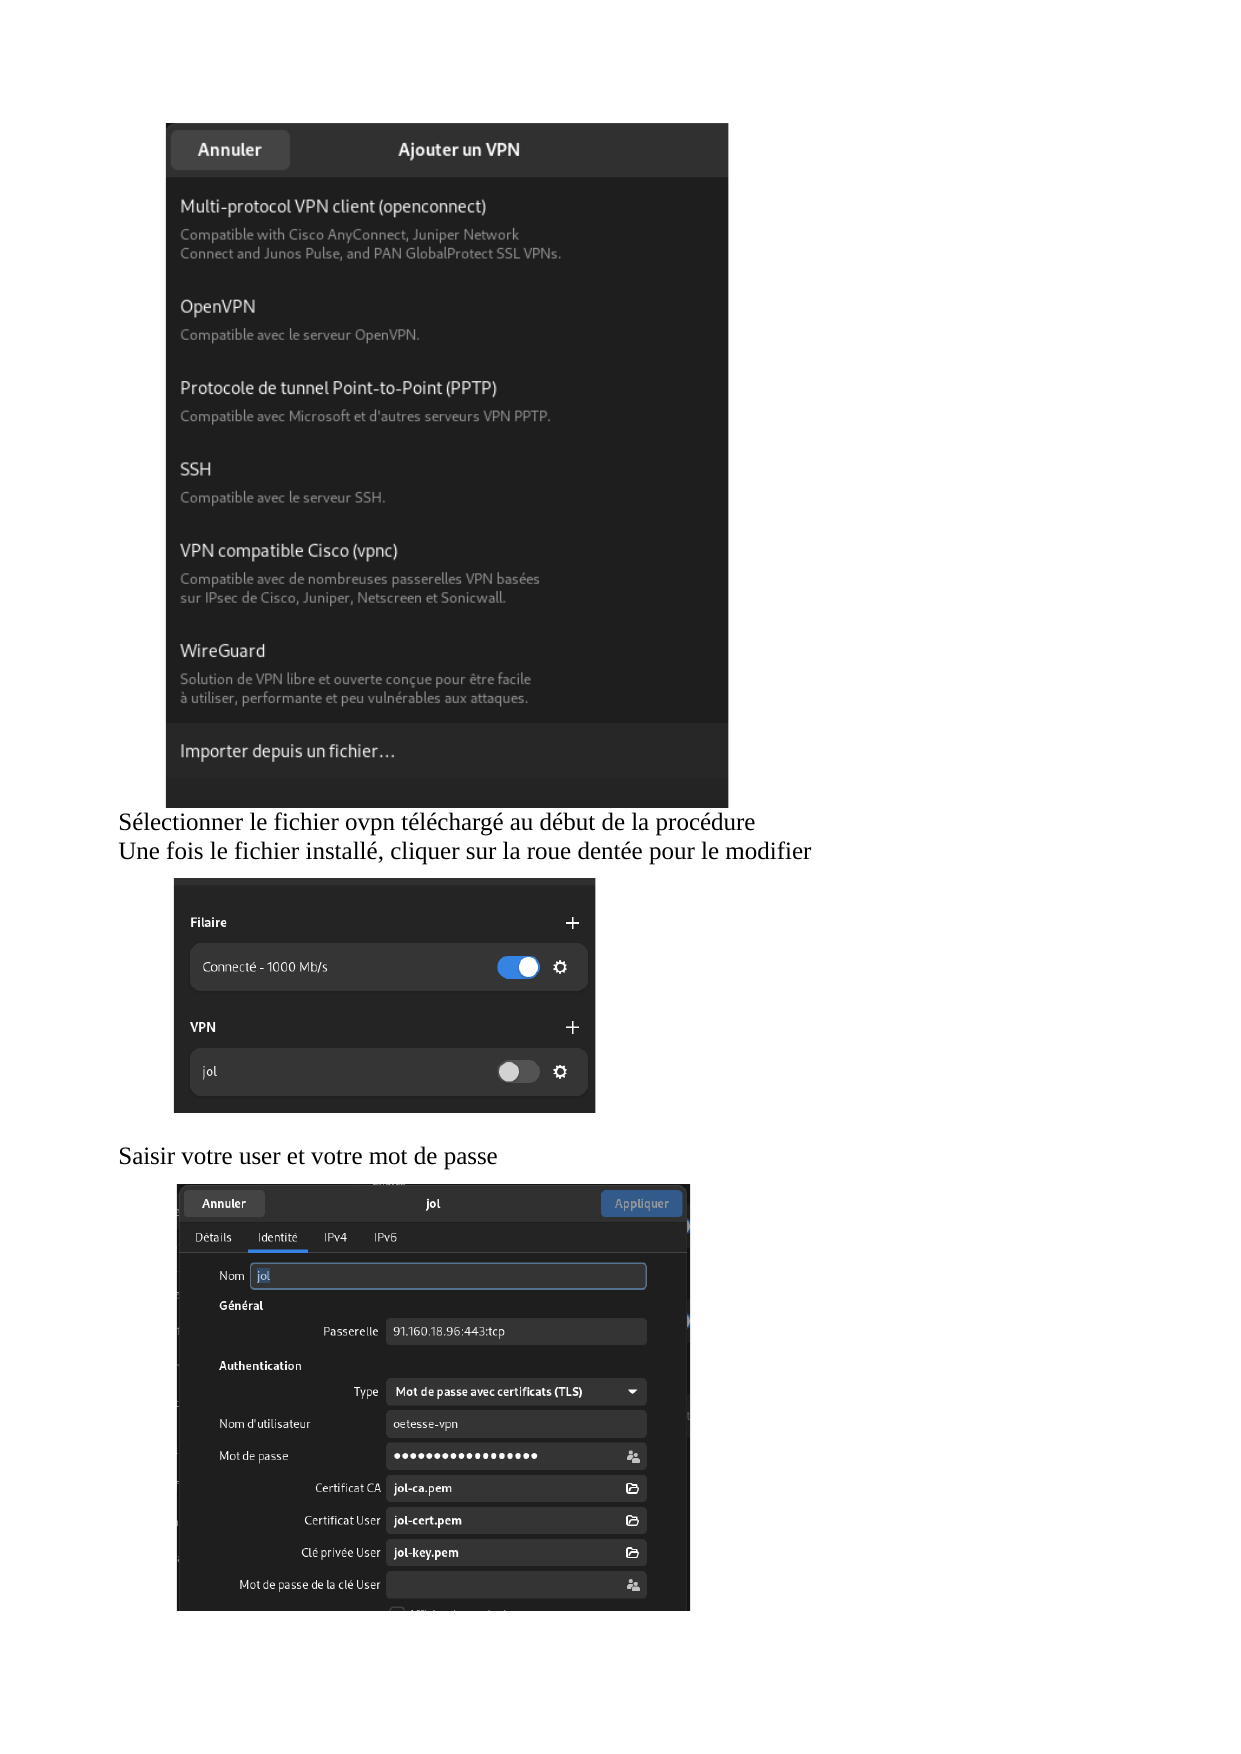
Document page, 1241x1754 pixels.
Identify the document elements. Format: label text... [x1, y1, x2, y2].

text Une fois le fichier installé, cliquer sur la roue dentée pour le modifier [118, 836, 1122, 865]
picture [176, 1184, 691, 1611]
text Sélectionner le fichier ovpn téléchargé au début de la procédure [118, 118, 1122, 836]
picture [173, 878, 596, 1113]
picture [165, 123, 729, 808]
text Saisir votre user et votre mot de passe [118, 1141, 1122, 1170]
